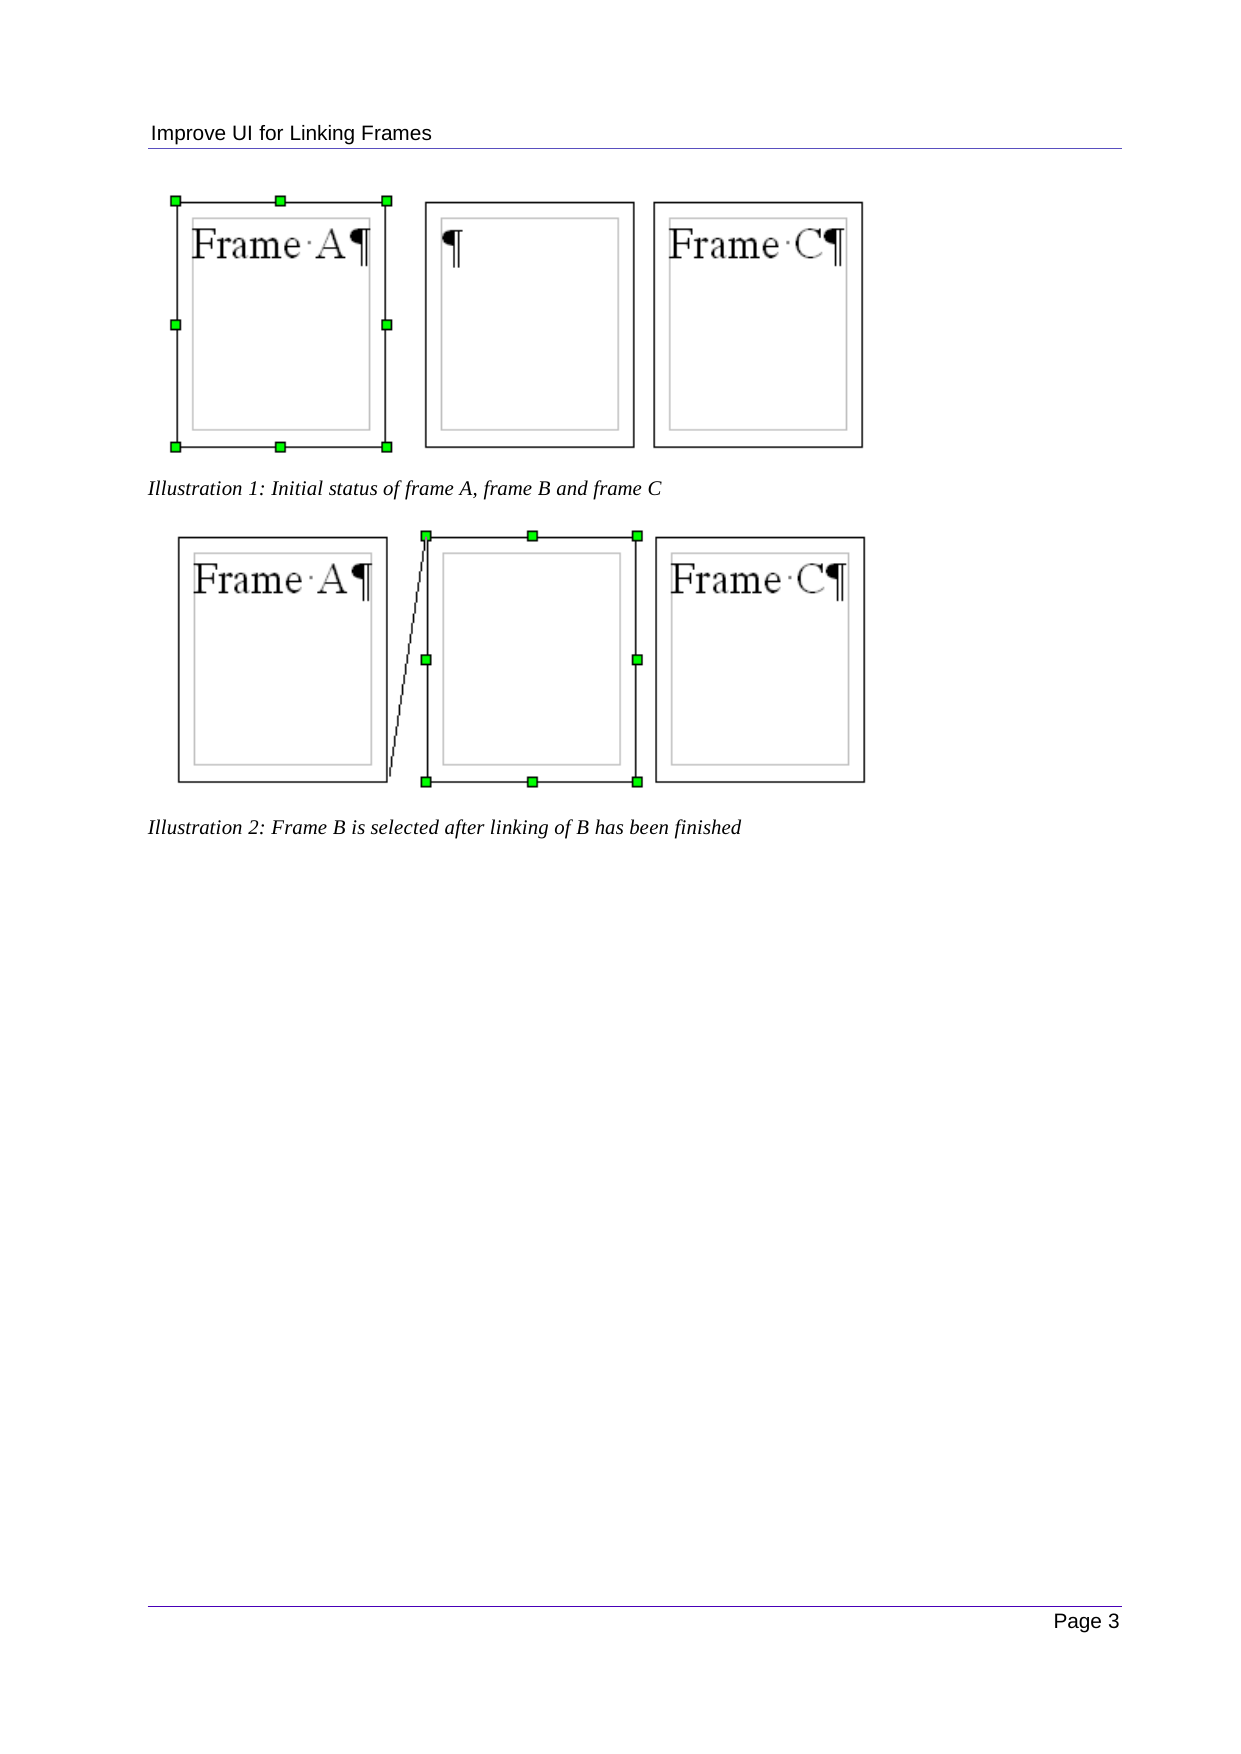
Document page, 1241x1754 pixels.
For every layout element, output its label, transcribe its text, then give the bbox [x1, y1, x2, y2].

picture [147, 177, 907, 478]
picture [147, 512, 895, 816]
text Illustration 2: Frame B is selected after linking of B has been finished [148, 816, 894, 839]
text Illustration 1: Initial status of frame A, frame B and frame C [148, 478, 907, 500]
